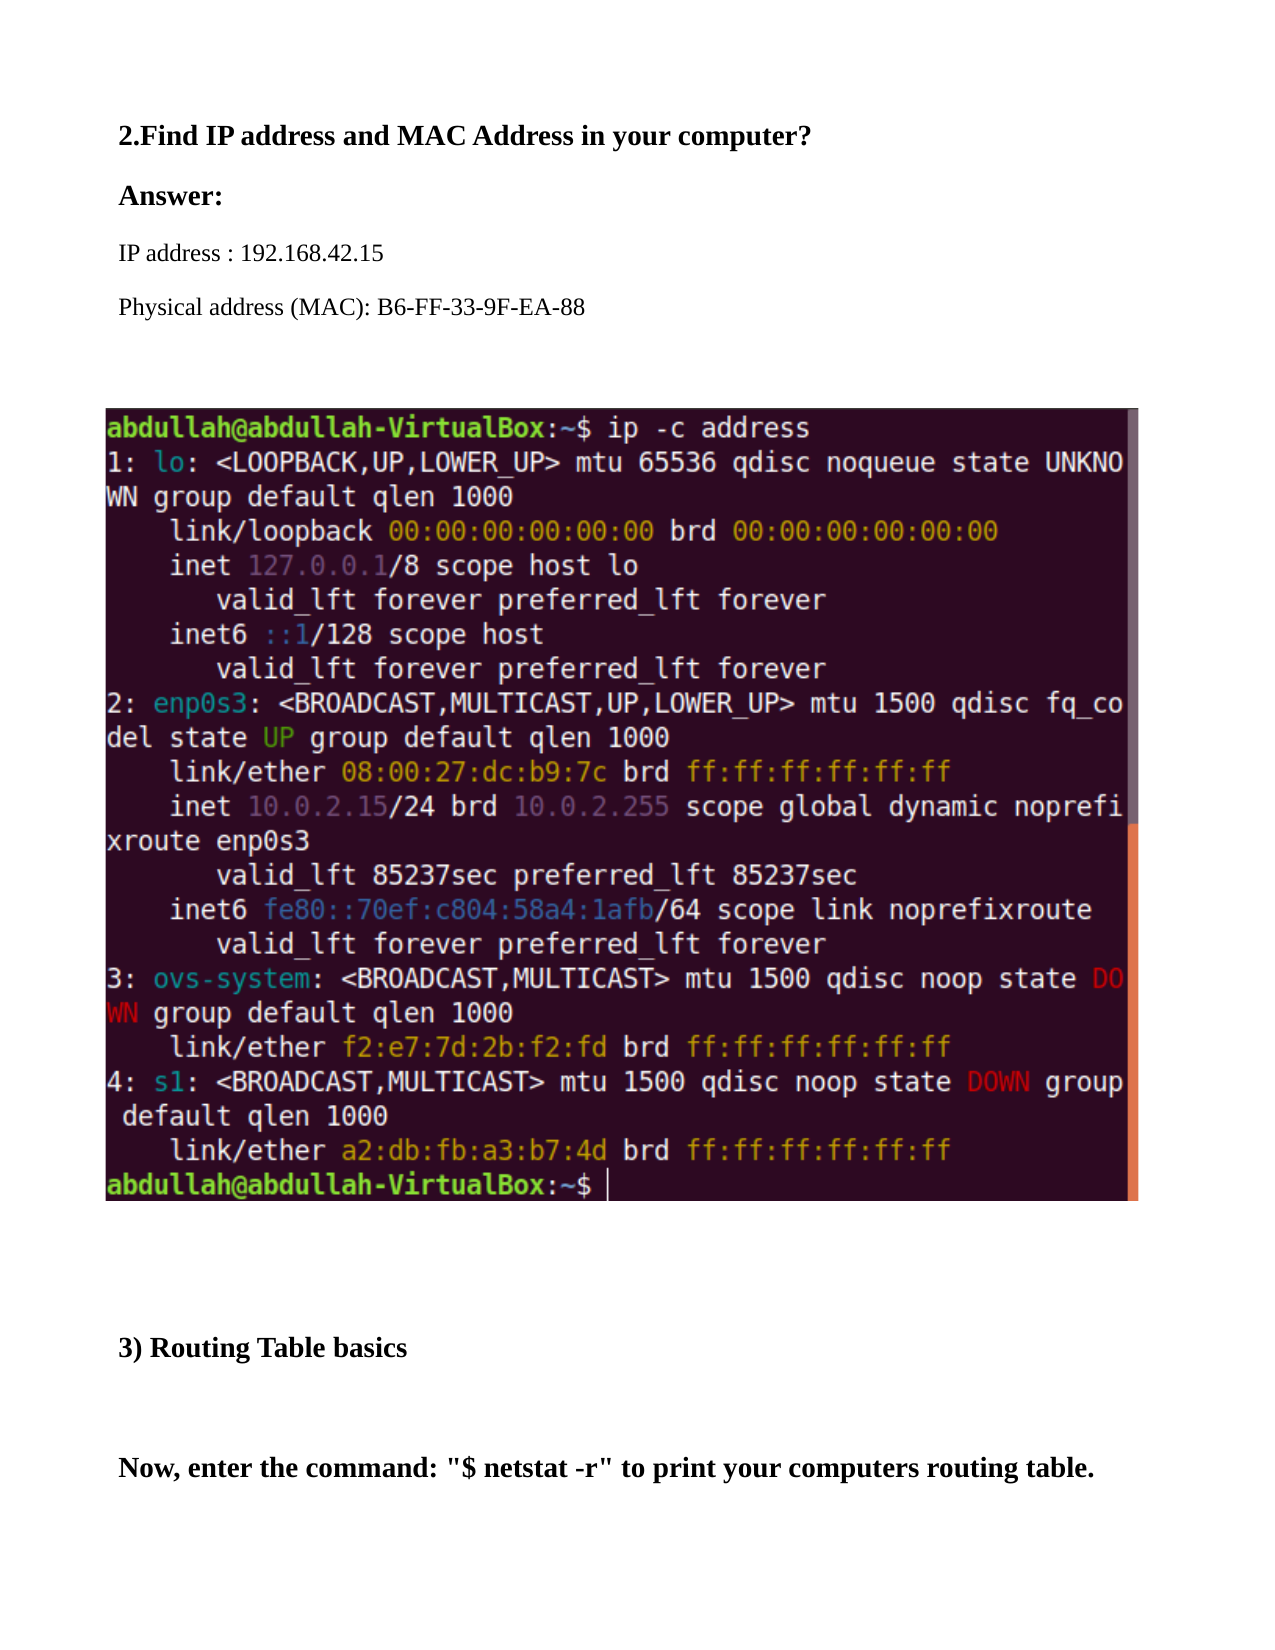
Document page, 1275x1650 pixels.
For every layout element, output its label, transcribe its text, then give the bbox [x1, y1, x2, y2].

text Now, enter the command: "$ netstat -r" to print your computers routing table. [118, 1450, 1157, 1483]
text 2.Find IP address and MAC Address in your computer? [118, 118, 1157, 152]
text IP address : 192.168.42.15 [118, 238, 1157, 267]
text 3) Routing Table basics [118, 1330, 1157, 1364]
text Answer: [118, 178, 1157, 212]
text Physical address (MAC): B6-FF-33-9F-EA-88 [118, 292, 1157, 320]
picture [105, 408, 1139, 1201]
